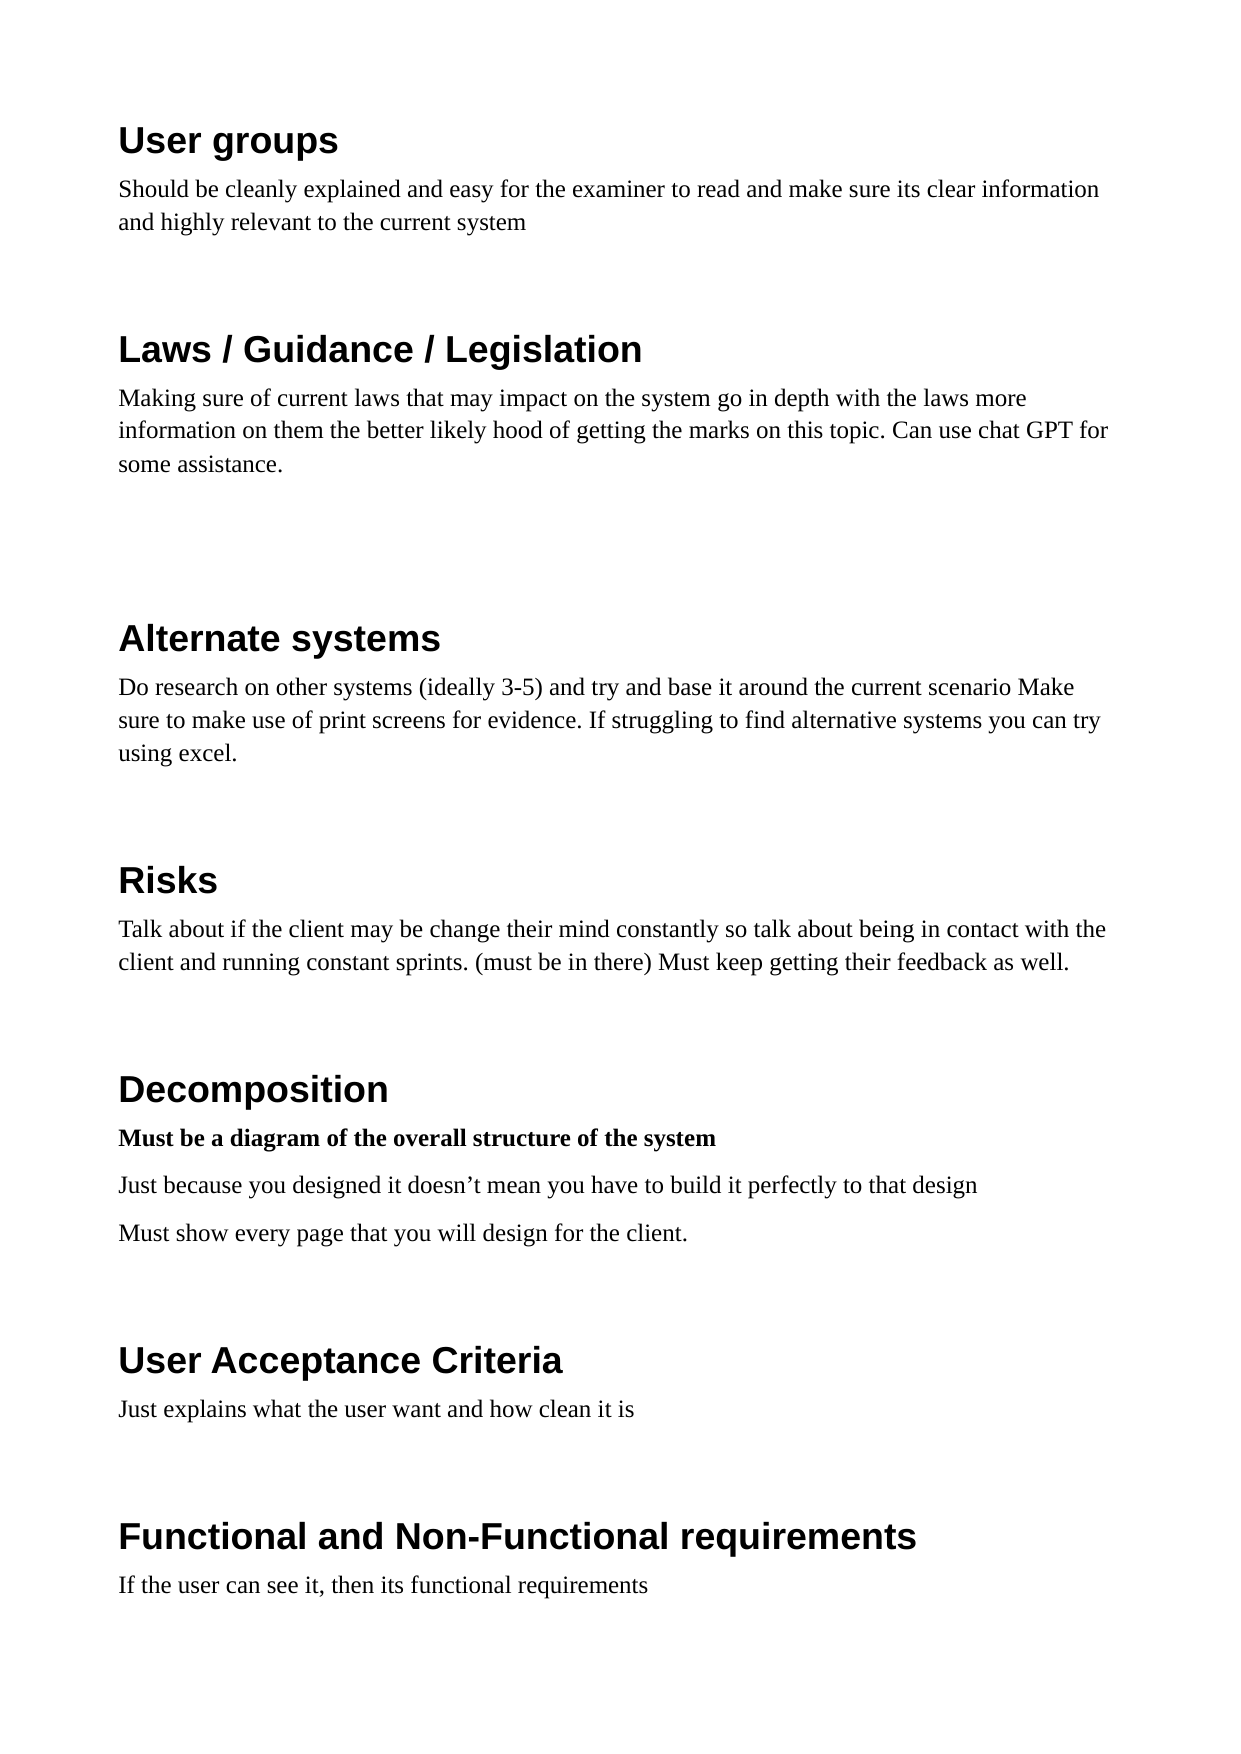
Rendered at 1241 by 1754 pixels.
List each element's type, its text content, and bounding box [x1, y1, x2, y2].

text Must be a diagram of the overall structure of the system [118, 1123, 1122, 1152]
subtitle Risks [118, 858, 1122, 901]
text Just explains what the user want and how clean it is [118, 1394, 1122, 1423]
text If the user can see it, then its functional requirements [118, 1570, 1122, 1598]
text Making sure of current laws that may impact on the system go in depth with the laws more information on them the better likely hood of getting the marks on this topic. Can use chat GPT for some assistance. [118, 383, 1122, 477]
subtitle User Acceptance Criteria [118, 1338, 1122, 1381]
text Just because you designed it doesn’t mean you have to build it perfectly to that design [118, 1170, 1122, 1199]
text Do research on other systems (ideally 3-5) and try and base it around the current scenario Make sure to make use of print screens for evidence. If struggling to find alternative systems you can try using excel. [118, 672, 1122, 767]
subtitle Decomposition [118, 1067, 1122, 1110]
subtitle Functional and Non-Functional requirements [118, 1514, 1122, 1557]
text Talk about if the client may be change their mind constantly so talk about being in contact with the client and running constant sprints. (must be in there) Must keep getting their feedback as well. [118, 914, 1122, 976]
subtitle Alternate systems [118, 616, 1122, 659]
text Should be cleanly explained and easy for the examiner to read and make sure its clear information and highly relevant to the current system [118, 174, 1122, 236]
subtitle Laws / Guidance / Legislation [118, 327, 1122, 370]
subtitle User groups [118, 118, 1122, 161]
text Must show every page that you will design for the client. [118, 1218, 1122, 1247]
